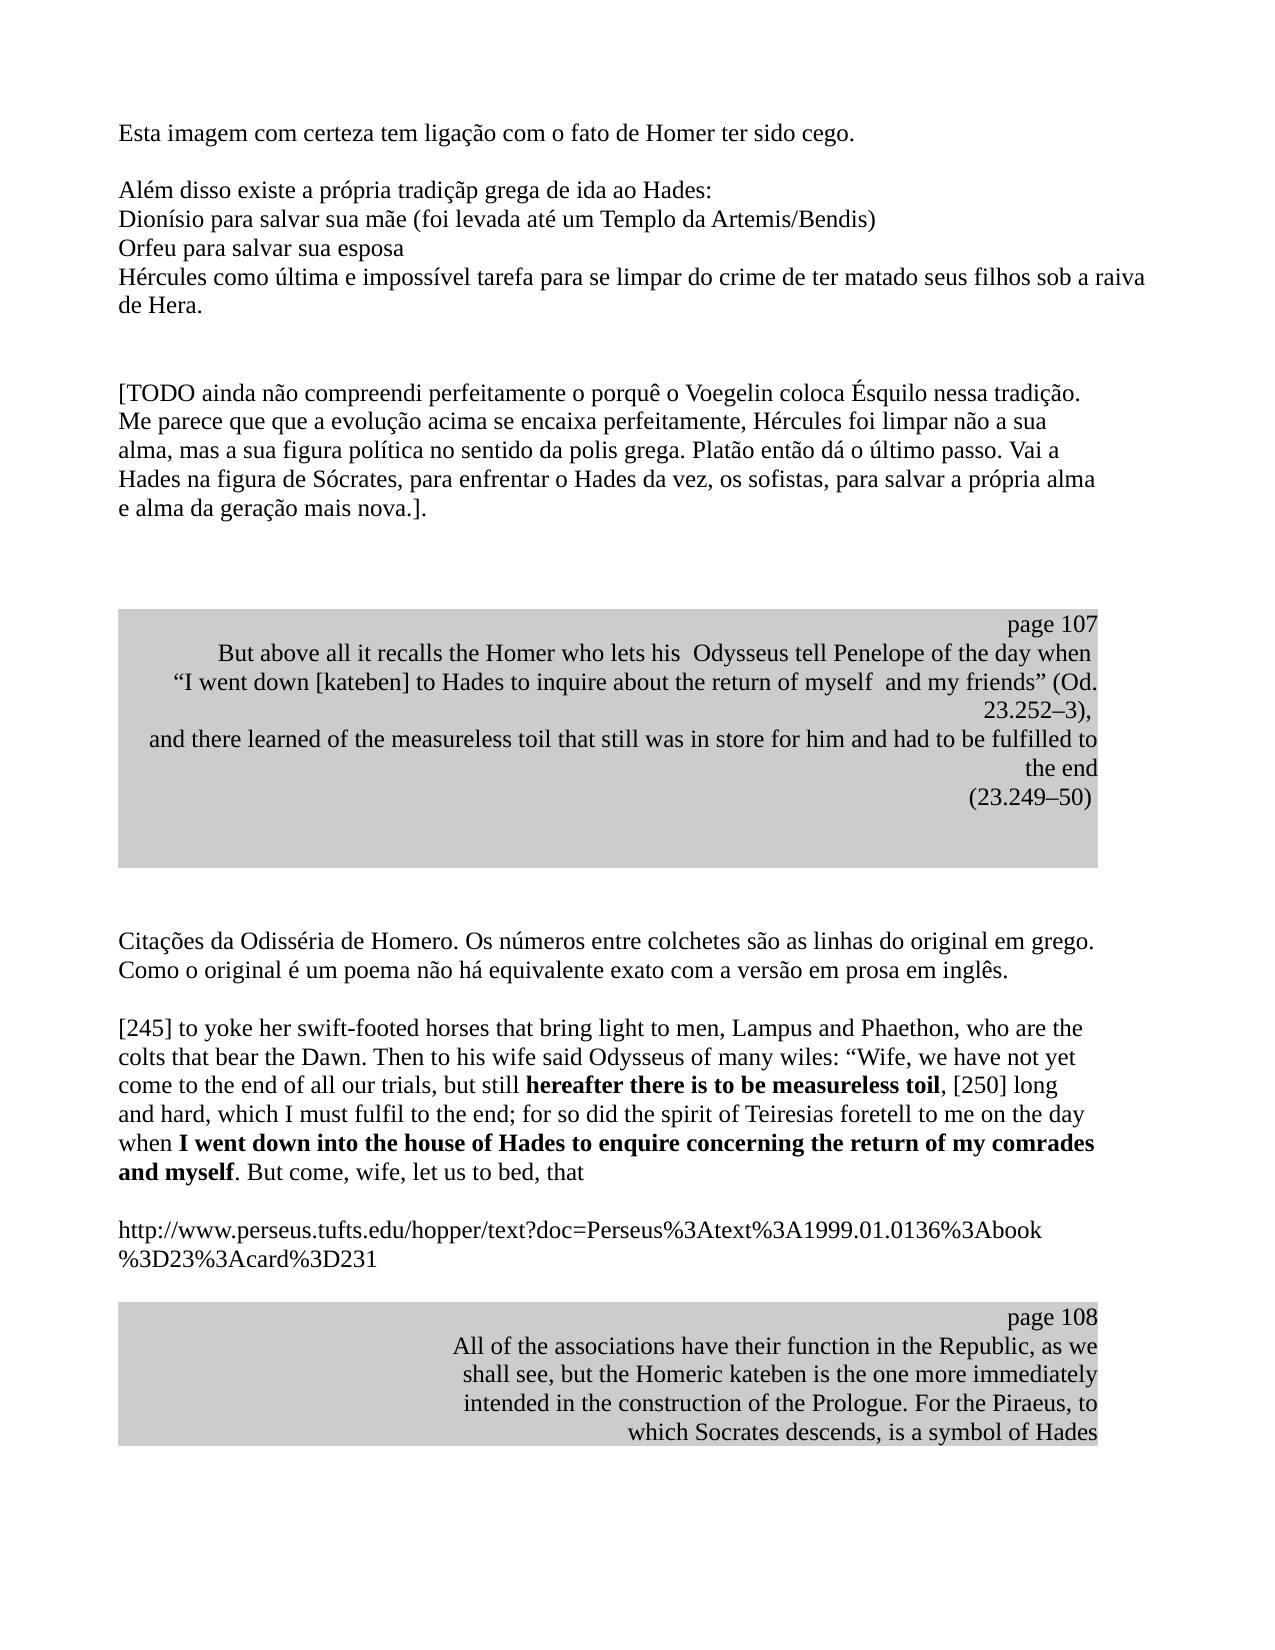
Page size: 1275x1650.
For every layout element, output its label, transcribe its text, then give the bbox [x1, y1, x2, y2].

text [245] to yoke her swift-footed horses that bring light to men, Lampus and Phaethon, who are the colts that bear the Dawn. Then to his wife said Odysseus of many wiles: “Wife, we have not yet come to the end of all our trials, but still hereafter there is to be measureless toil, [250] long and hard, which I must fulfil to the end; for so did the spirit of Teiresias foretell to me on the day when I went down into the house of Hades to enquire concerning the return of my comrades and myself. But come, wife, let us to bed, that [118, 1013, 1098, 1186]
text Orfeu para salvar sua esposa [118, 233, 1157, 262]
text page 108 [118, 1302, 1098, 1331]
text Esta imagem com certeza tem ligação com o fato de Homer ter sido cego. [118, 118, 1157, 147]
text [TODO ainda não compreendi perfeitamente o porquê o Voegelin coloca Ésquilo nessa tradição. Me parece que que a evolução acima se encaixa perfeitamente, Hércules foi limpar não a sua alma, mas a sua figura política no sentido da polis grega. Platão então dá o último passo. Vai a Hades na figura de Sócrates, para enfrentar o Hades da vez, os sofistas, para salvar a própria alma e alma da geração mais nova.]. [118, 378, 1098, 521]
text Citações da Odisséria de Homero. Os números entre colchetes são as linhas do original em grego. Como o original é um poema não há equivalente exato com a versão em prosa em inglês. [118, 926, 1098, 983]
text All of the associations have their function in the Republic, as we shall see, but the Homeric kateben is the one more immediately intended in the construction of the Prologue. For the Piraeus, to which Socrates descends, is a symbol of Hades [118, 1331, 1098, 1446]
text Além disso existe a própria tradiçãp grega de ida ao Hades: [118, 176, 1157, 204]
text Dionísio para salvar sua mãe (foi levada até um Templo da Artemis/Bendis) [118, 204, 1157, 233]
text http://www.perseus.tufts.edu/hopper/text?doc=Perseus%3Atext%3A1999.01.0136%3Abook%3D23%3Acard%3D231 [118, 1215, 1098, 1272]
text page 107 [118, 609, 1098, 638]
text But above all it recalls the Homer who lets his Odysseus tell Penelope of the day when [118, 638, 1098, 667]
text Hércules como última e impossível tarefa para se limpar do crime de ter matado seus filhos sob a raiva de Hera. [118, 262, 1157, 319]
text “I went down [kateben] to Hades to inquire about the return of myself and my friends” (Od. 23.252–3), [118, 667, 1098, 724]
text and there learned of the measureless toil that still was in store for him and had to be fulfilled to the end (23.249–50) [118, 724, 1098, 868]
